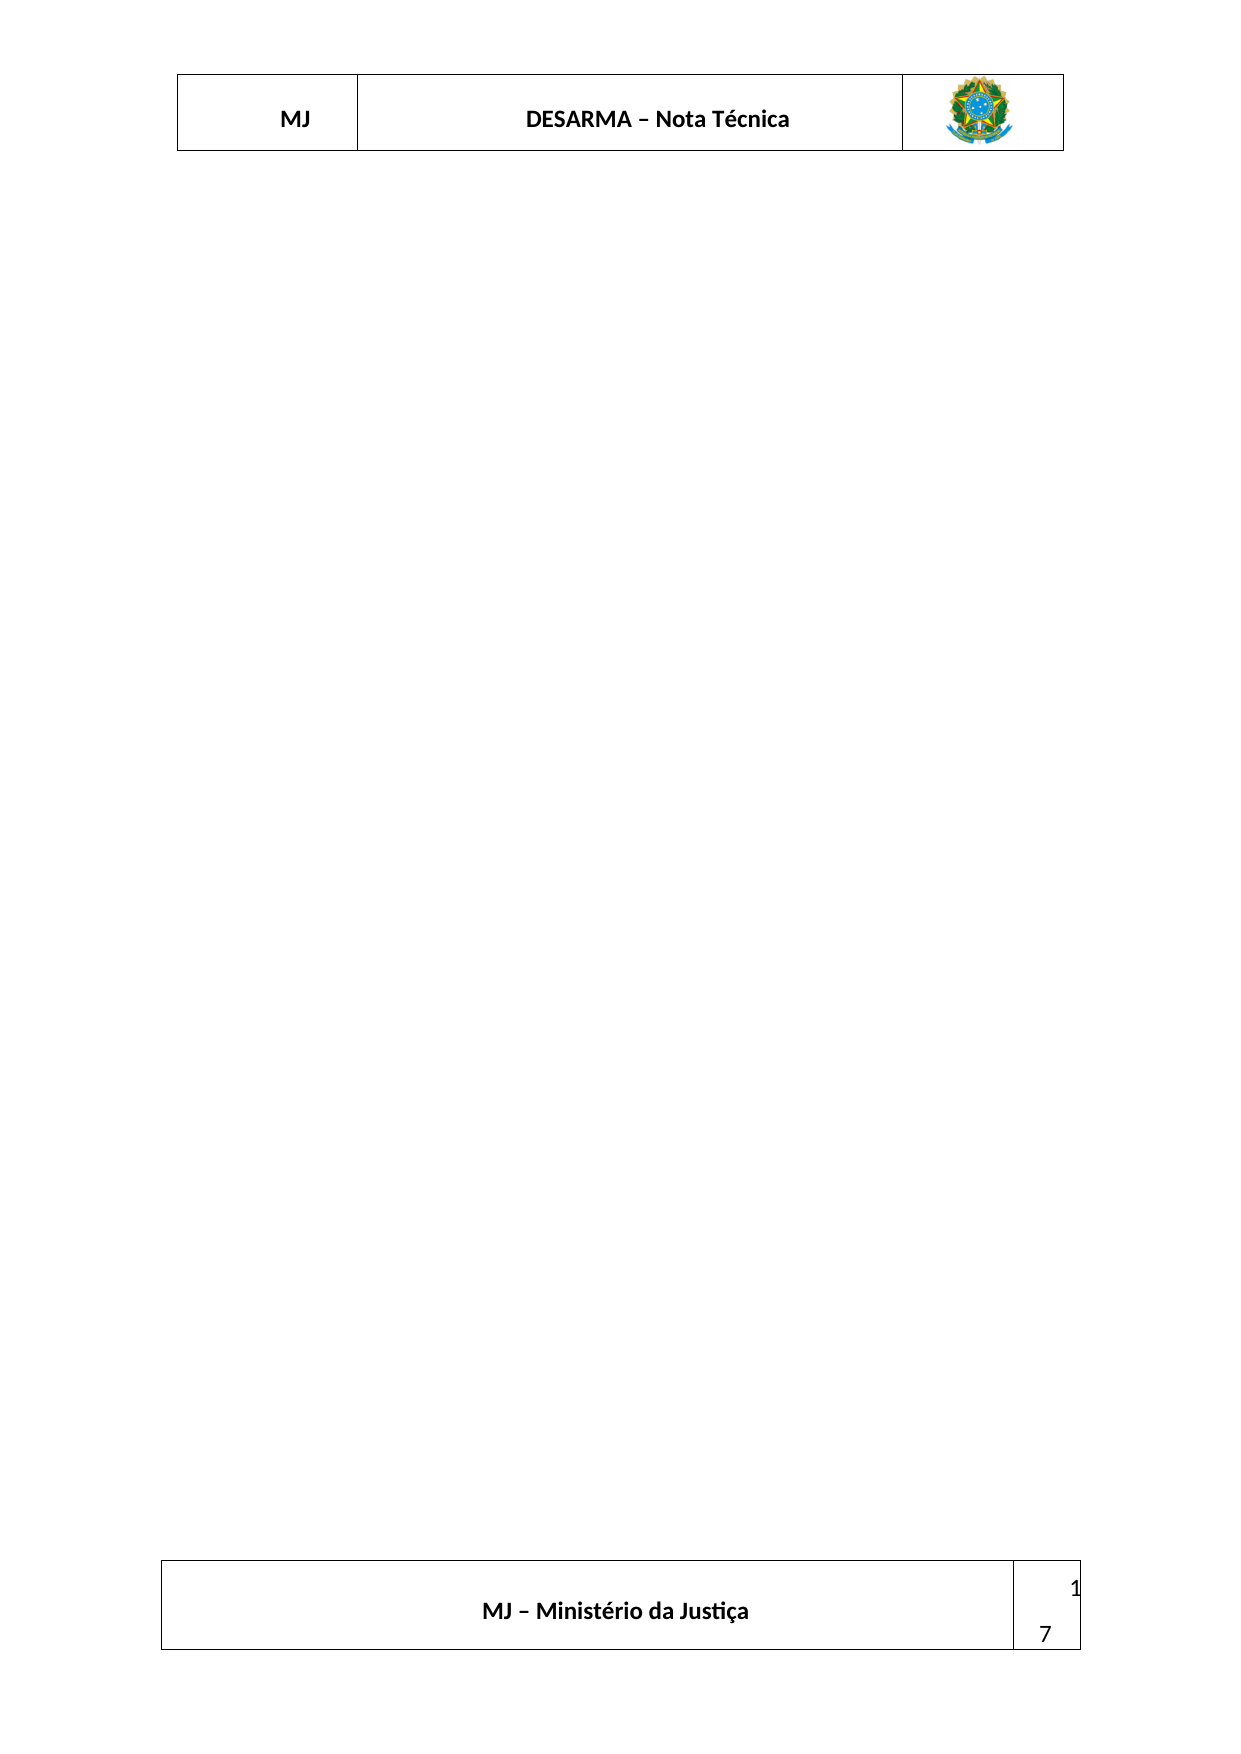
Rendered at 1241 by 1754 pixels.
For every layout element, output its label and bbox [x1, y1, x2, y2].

picture [944, 75, 1020, 149]
